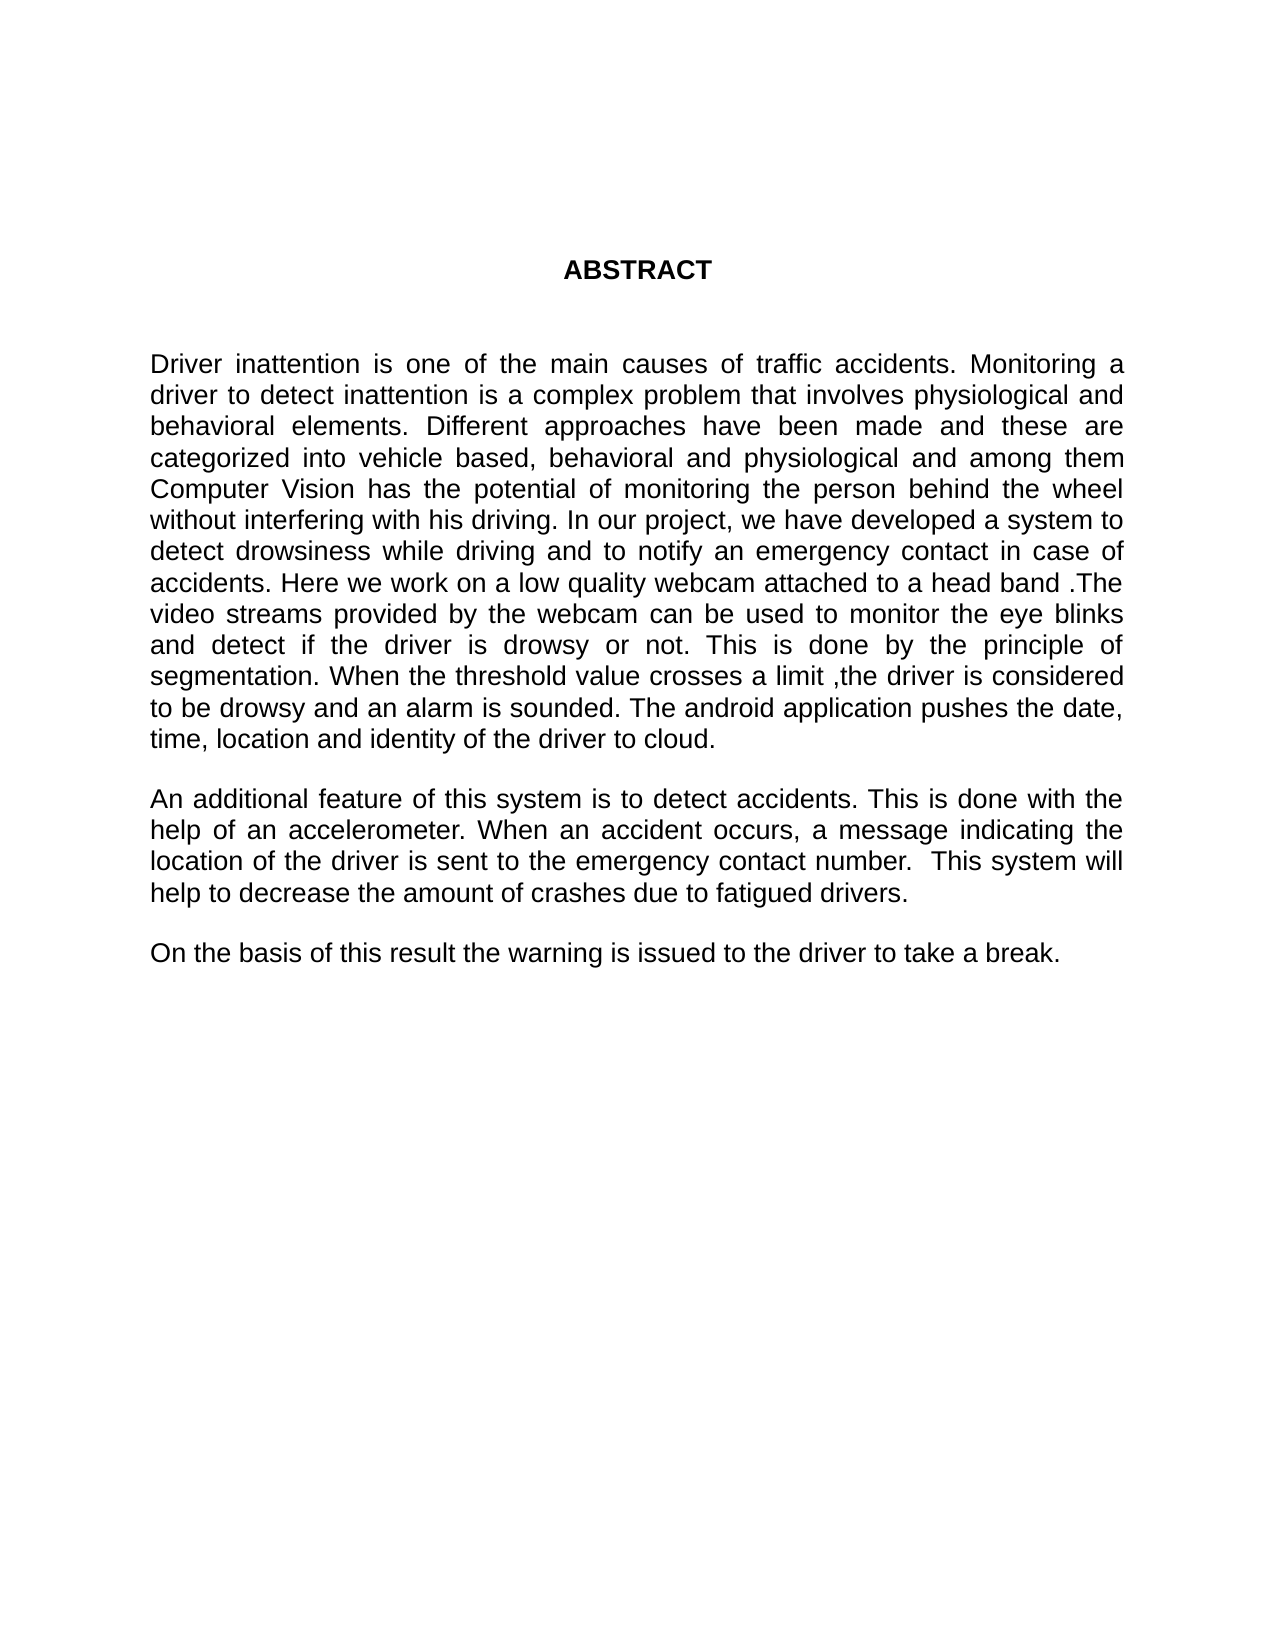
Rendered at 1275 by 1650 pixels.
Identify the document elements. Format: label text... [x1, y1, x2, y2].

text An additional feature of this system is to detect accidents. This is done with the help of an accelerometer. When an accident occurs, a message indicating the location of the driver is sent to the emergency contact number. This system will help to decrease the amount of crashes due to fatigued drivers. [150, 783, 1125, 908]
text ABSTRACT [150, 254, 1125, 285]
text Driver inattention is one of the main causes of traffic accidents. Monitoring a driver to detect inattention is a complex problem that involves physiological and behavioral elements. Different approaches have been made and these are categorized into vehicle based, behavioral and physiological and among them Computer Vision has the potential of monitoring the person behind the wheel without interfering with his driving. In our project, we have developed a system to detect drowsiness while driving and to notify an emergency contact in case of accidents. Here we work on a low quality webcam attached to a head band .The video streams provided by the webcam can be used to monitor the eye blinks and detect if the driver is drowsy or not. This is done by the principle of segmentation. When the threshold value crosses a limit ,the driver is considered to be drowsy and an alarm is sounded. The android application pushes the date, time, location and identity of the driver to cloud. [150, 348, 1125, 754]
text On the basis of this result the warning is issued to the driver to take a break. [150, 937, 1125, 968]
